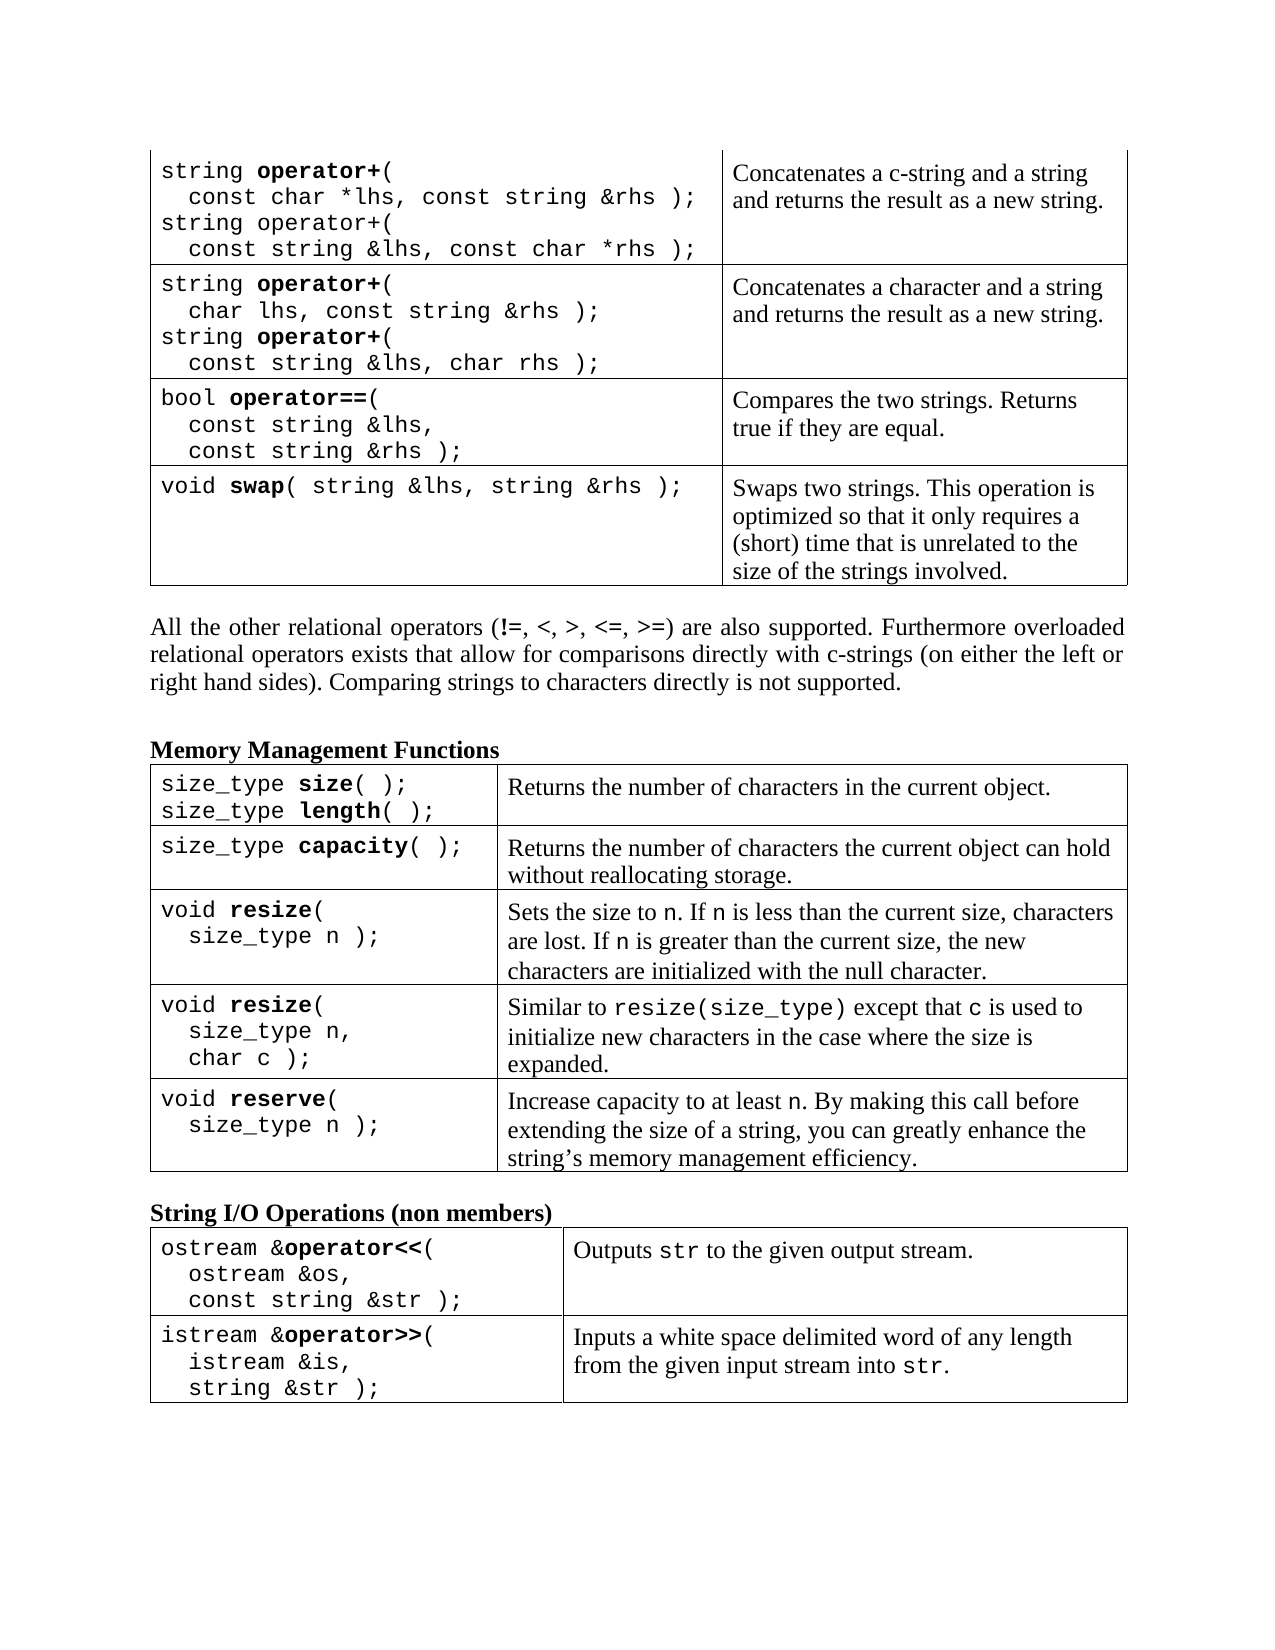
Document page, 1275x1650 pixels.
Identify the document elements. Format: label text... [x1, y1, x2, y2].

table_cell istream &operator>>( istream &is, string &str ); [151, 1316, 562, 1402]
text Memory Management Functions [150, 736, 1125, 764]
table_header size_type size( ); size_type length( ); [151, 765, 497, 825]
table_cell size_type capacity( ); [151, 826, 497, 889]
table_cell Increase capacity to at least n. By making this call before extending the size of a string, you can greatly enhance the string’s memory management efficiency. [498, 1079, 1127, 1171]
table_cell Sets the size to n. If n is less than the current size, characters are lost. If n is greater than the current size, the new characters are initialized with the null character. [498, 890, 1127, 984]
table_cell Similar to resize(size_type) except that c is used to initialize new characters in the case where the size is expanded. [498, 985, 1127, 1078]
table_cell Compares the two strings. Returns true if they are equal. [723, 379, 1127, 465]
table_header ostream &operator<<( ostream &os, const string &str ); [151, 1228, 562, 1315]
table_cell Concatenates a c-string and a string and returns the result as a new string. [723, 150, 1127, 264]
table_cell bool operator==( const string &lhs, const string &rhs ); [151, 379, 722, 465]
table_cell Returns the number of characters the current object can hold without reallocating storage. [498, 826, 1127, 889]
table_cell Swaps two strings. This operation is optimized so that it only requires a (short) time that is unrelated to the size of the strings involved. [723, 466, 1127, 585]
table_cell Concatenates a character and a string and returns the result as a new string. [723, 265, 1127, 378]
table_header Outputs str to the given output stream. [564, 1228, 1127, 1315]
table_cell void resize( size_type n ); [151, 890, 497, 984]
table_cell Inputs a white space delimited word of any length from the given input stream into str. [564, 1316, 1127, 1402]
table_cell void resize( size_type n, char c ); [151, 985, 497, 1078]
text All the other relational operators (!=, <, >, <=, >=) are also supported. Furthermore overloaded relational operators exists that allow for comparisons directly with c-strings (on either the left or right hand sides). Comparing strings to characters directly is not supported. [150, 613, 1125, 696]
table_cell string operator+( char lhs, const string &rhs ); string operator+( const string &lhs, char rhs ); [151, 265, 722, 378]
table_cell string operator+( const char *lhs, const string &rhs ); string operator+( const string &lhs, const char *rhs ); [151, 150, 722, 264]
table_header Returns the number of characters in the current object. [498, 765, 1127, 825]
table_cell void swap( string &lhs, string &rhs ); [151, 466, 722, 585]
table_cell void reserve( size_type n ); [151, 1079, 497, 1171]
text String I/O Operations (non members) [150, 1199, 1125, 1227]
